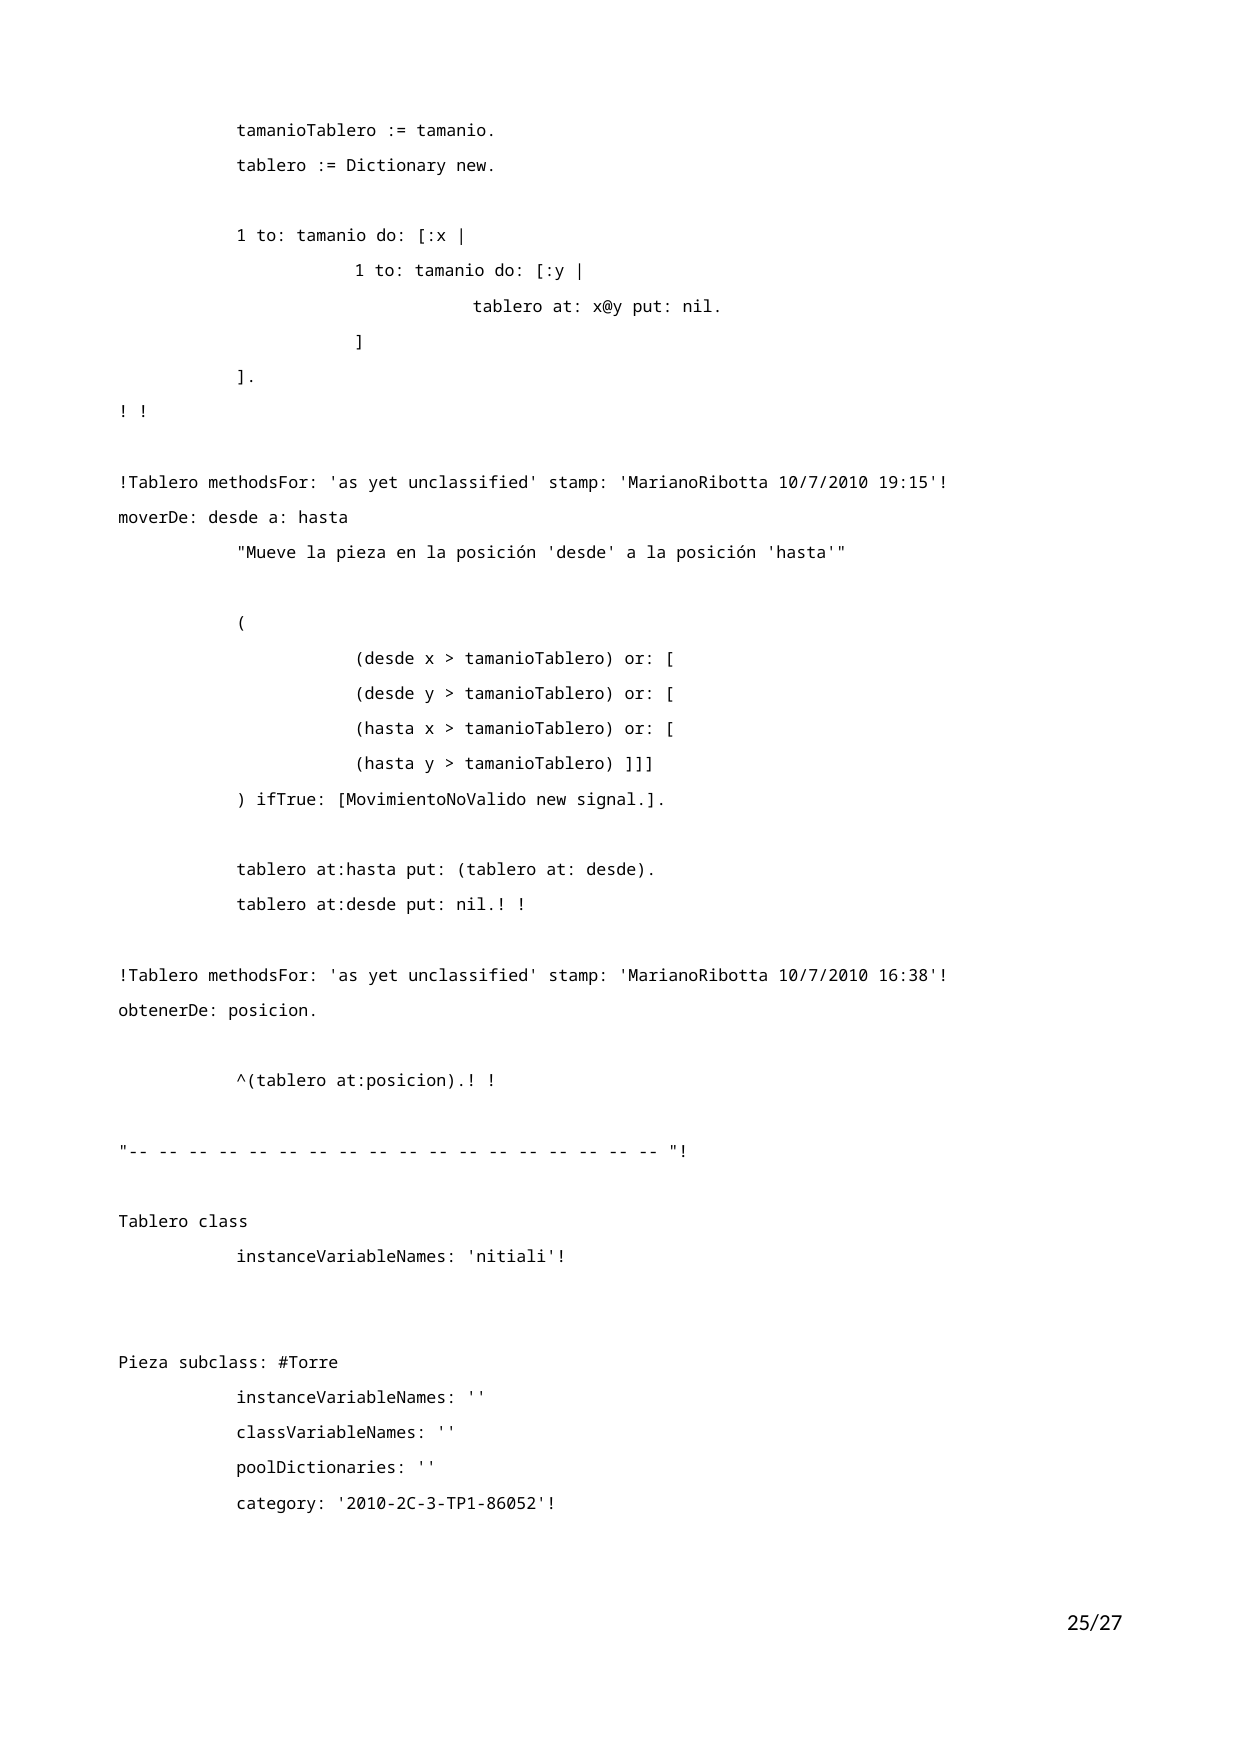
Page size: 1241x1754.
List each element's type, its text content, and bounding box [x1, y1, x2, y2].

text tablero at:hasta put: (tablero at: desde). [118, 857, 1122, 880]
text !Tablero methodsFor: 'as yet unclassified' stamp: 'MarianoRibotta 10/7/2010 16:38'! [118, 963, 1122, 986]
text ] [118, 329, 1122, 352]
text tablero at:desde put: nil.! ! [118, 893, 1122, 915]
text (hasta y > tamanioTablero) ]]] [118, 752, 1122, 774]
text "Mueve la pieza en la posición 'desde' a la posición 'hasta'" [118, 541, 1122, 563]
text (desde x > tamanioTablero) or: [ [118, 646, 1122, 669]
text tamanioTablero := tamanio. [118, 118, 1122, 141]
text (desde y > tamanioTablero) or: [ [118, 681, 1122, 704]
text 1 to: tamanio do: [:y | [118, 259, 1122, 282]
text Pieza subclass: #Torre [118, 1350, 1122, 1373]
text tablero := Dictionary new. [118, 153, 1122, 176]
text instanceVariableNames: '' [118, 1386, 1122, 1408]
text poolDictionaries: '' [118, 1456, 1122, 1479]
text classVariableNames: '' [118, 1421, 1122, 1443]
text tablero at: x@y put: nil. [118, 294, 1122, 317]
text "-- -- -- -- -- -- -- -- -- -- -- -- -- -- -- -- -- -- "! [118, 1139, 1122, 1162]
text Tablero class [118, 1209, 1122, 1232]
text ) ifTrue: [MovimientoNoValido new signal.]. [118, 787, 1122, 810]
text !Tablero methodsFor: 'as yet unclassified' stamp: 'MarianoRibotta 10/7/2010 19:15'! [118, 470, 1122, 493]
text 1 to: tamanio do: [:x | [118, 224, 1122, 246]
text ]. [118, 364, 1122, 387]
text ! ! [118, 400, 1122, 422]
text instanceVariableNames: 'nitiali'! [118, 1245, 1122, 1267]
text (hasta x > tamanioTablero) or: [ [118, 717, 1122, 739]
text category: '2010-2C-3-TP1-86052'! [118, 1491, 1122, 1514]
text moverDe: desde a: hasta [118, 505, 1122, 528]
text ^(tablero at:posicion).! ! [118, 1069, 1122, 1091]
text obtenerDe: posicion. [118, 998, 1122, 1021]
text ( [118, 611, 1122, 634]
